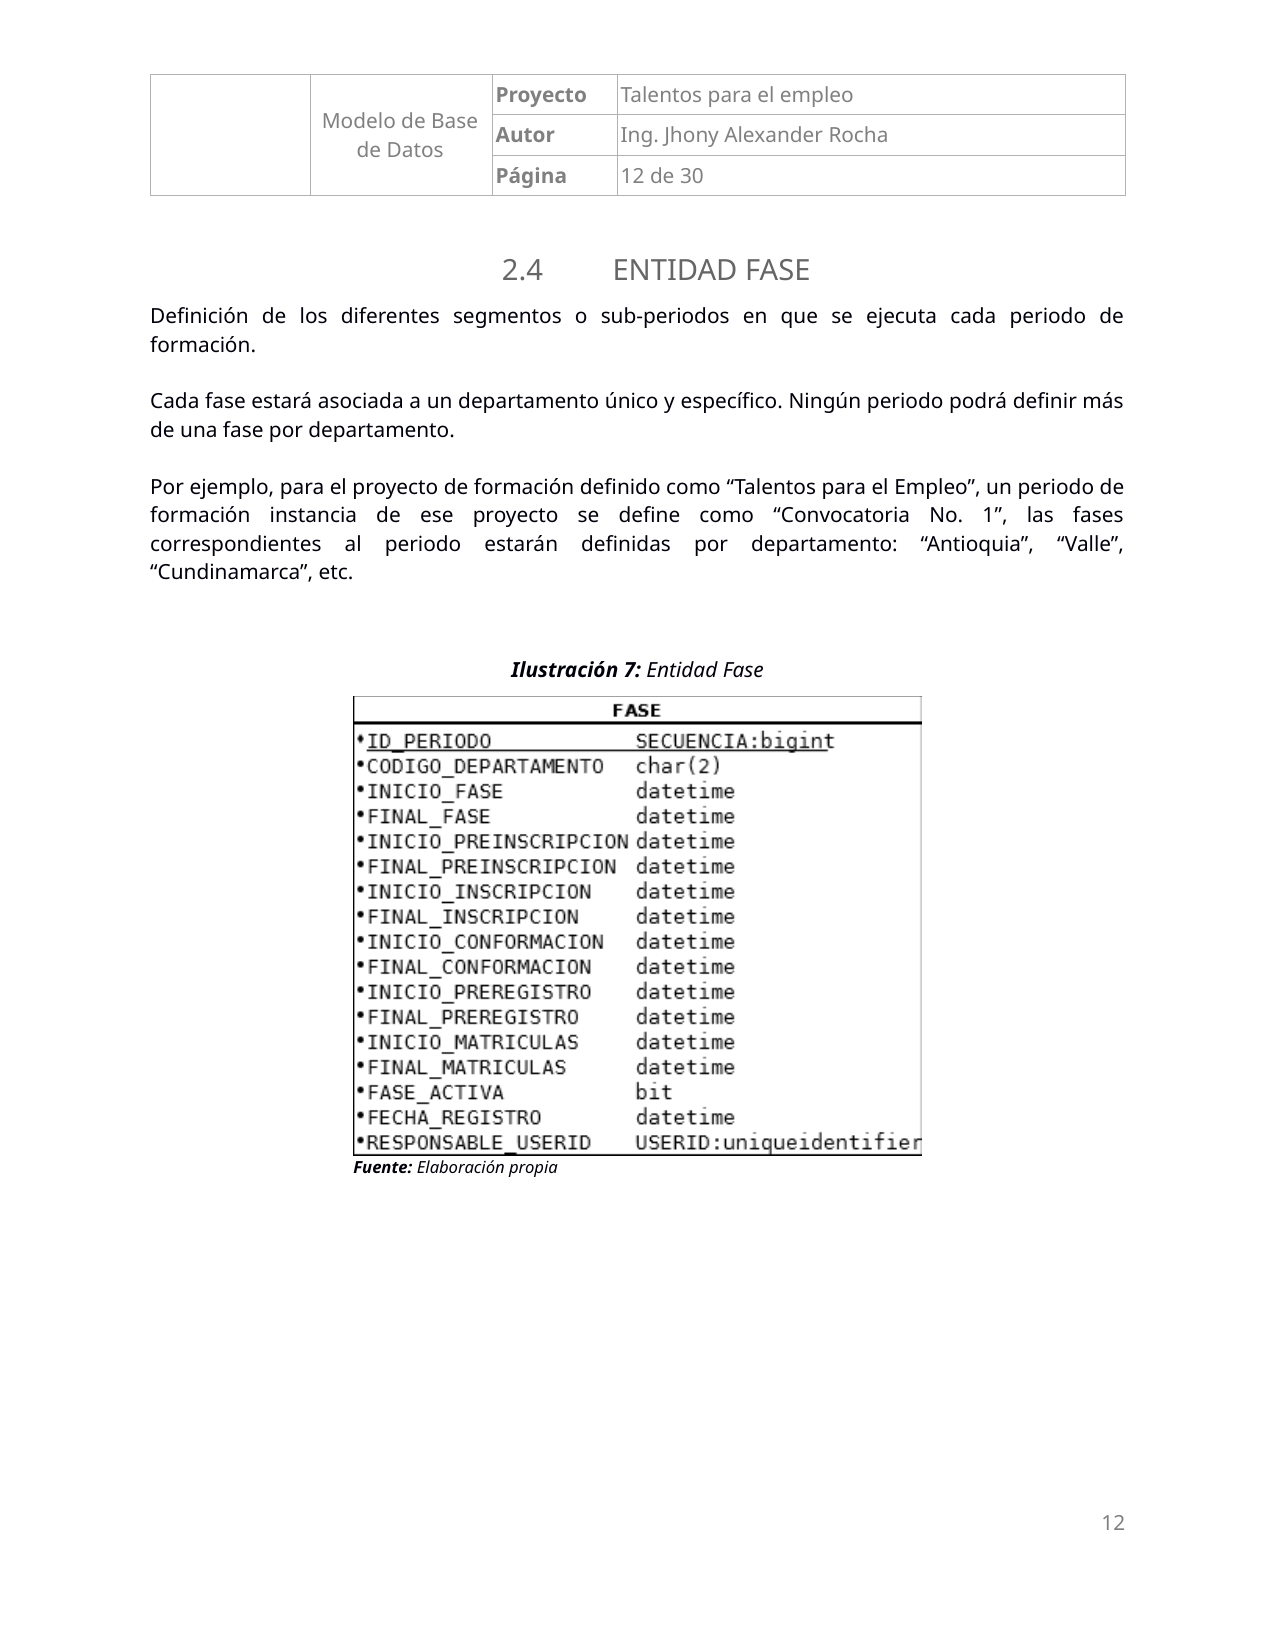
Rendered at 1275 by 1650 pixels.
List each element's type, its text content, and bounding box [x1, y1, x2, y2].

text Fuente: Elaboración propia [353, 1156, 922, 1178]
text Definición de los diferentes segmentos o sub-periodos en que se ejecuta cada periodo de formación. [150, 301, 1125, 358]
text Cada fase estará asociada a un departamento único y específico. Ningún periodo podrá definir más de una fase por departamento. [150, 387, 1125, 443]
subtitle Entidad Fase [179, 249, 1125, 289]
picture [353, 696, 922, 1156]
text Ilustración 7: Entidad Fase [353, 655, 922, 696]
text Por ejemplo, para el proyecto de formación definido como “Talentos para el Empleo”, un periodo de formación instancia de ese proyecto se define como “Convocatoria No. 1”, las fases correspondientes al periodo estarán definidas por departamento: “Antioquia”, “Valle”, “Cundinamarca”, etc. [150, 472, 1125, 586]
